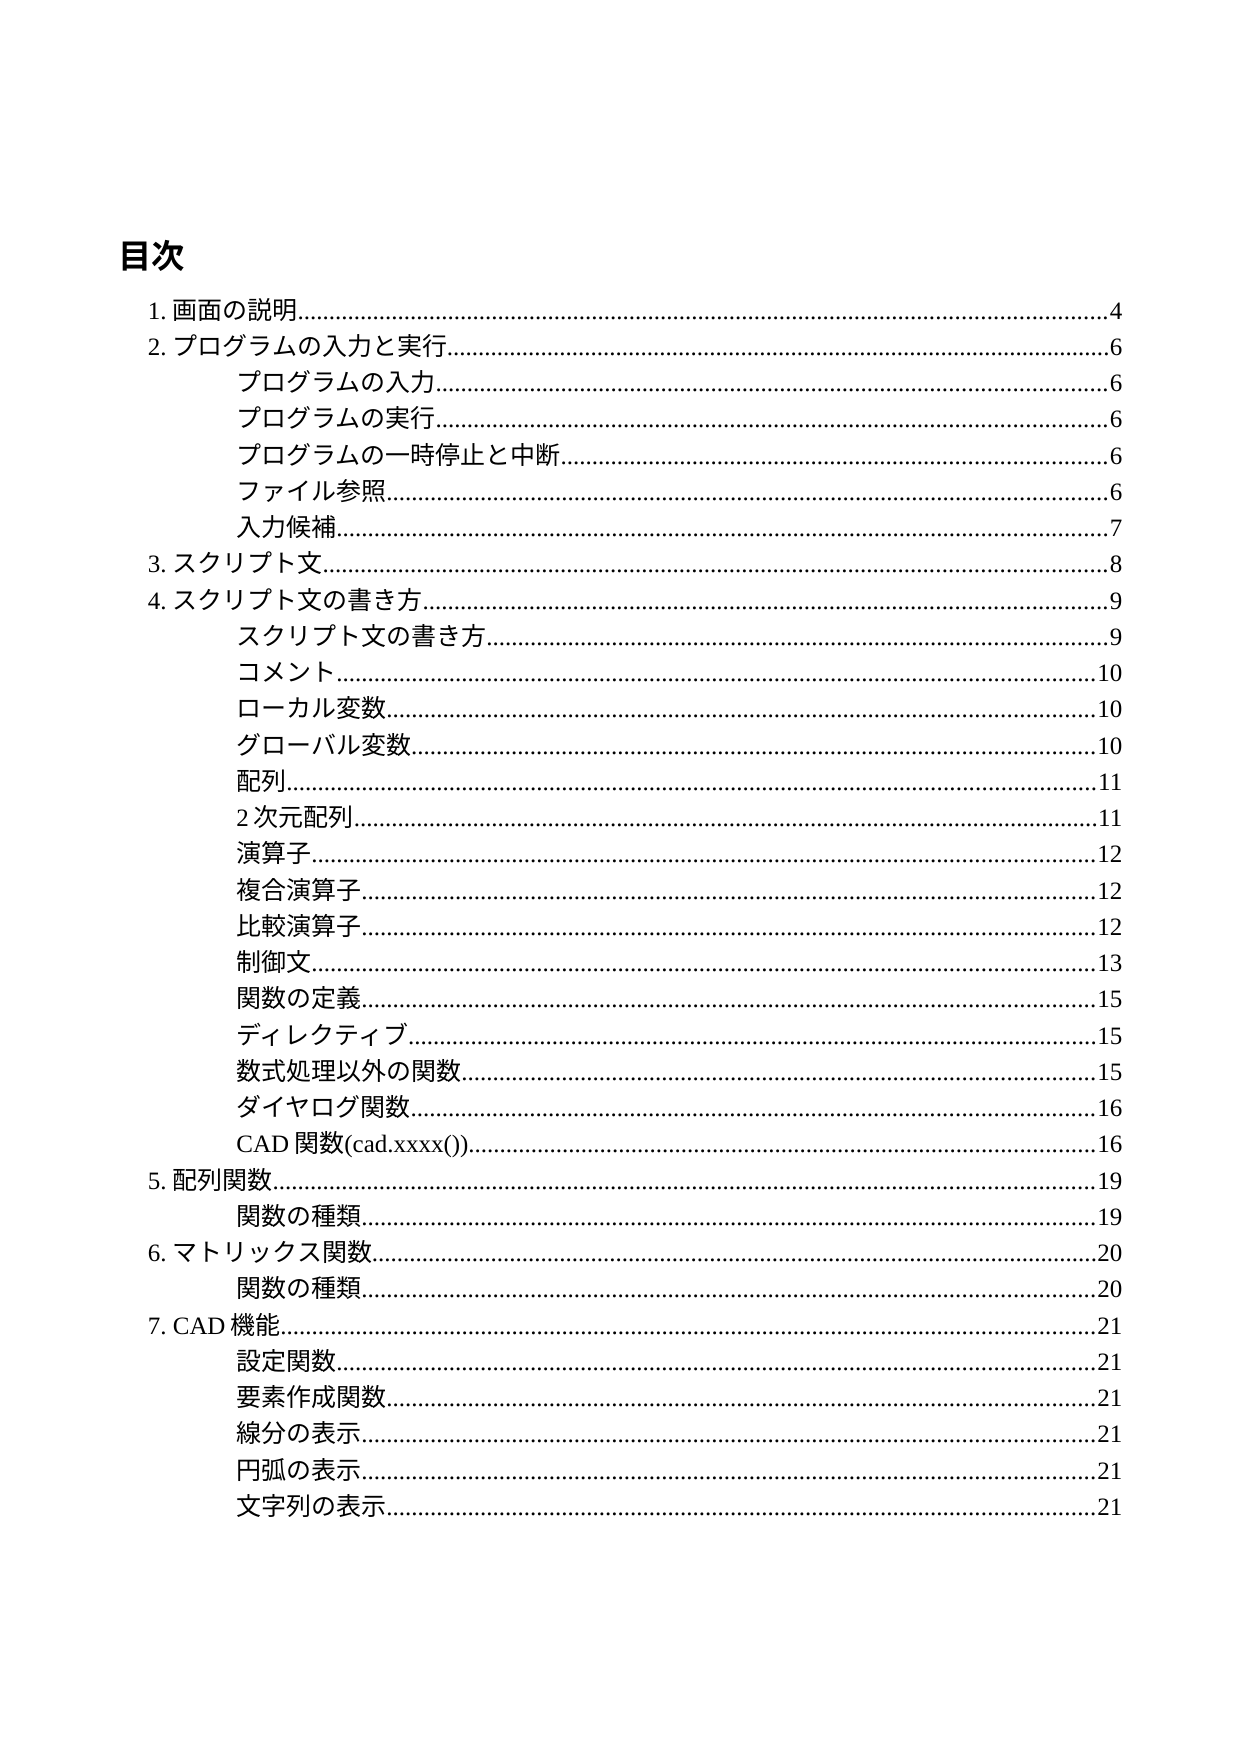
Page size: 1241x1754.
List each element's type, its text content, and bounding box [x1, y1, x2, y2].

text 数式処理以外の関数 15 [236, 1051, 1122, 1088]
text 要素作成関数 21 [236, 1378, 1122, 1414]
text 文字列の表示 21 [236, 1486, 1122, 1523]
text 関数の種類 20 [236, 1269, 1122, 1305]
text 制御文 13 [236, 943, 1122, 979]
text 4. スクリプト文の書き方 9 [148, 580, 1122, 616]
text 関数の種類 19 [236, 1196, 1122, 1233]
text 3. スクリプト文 8 [148, 544, 1122, 580]
text 1. 画面の説明 4 [148, 290, 1122, 326]
text 2. プログラムの入力と実行 6 [148, 326, 1122, 363]
text 複合演算子 12 [236, 870, 1122, 906]
text 7. CAD機能 21 [148, 1305, 1122, 1341]
text 配列 11 [236, 761, 1122, 798]
text 関数の定義 15 [236, 979, 1122, 1015]
text 5. 配列関数 19 [148, 1160, 1122, 1196]
text 2次元配列 11 [236, 798, 1122, 834]
text 円弧の表示 21 [236, 1450, 1122, 1486]
text ローカル変数 10 [236, 689, 1122, 725]
text 入力候補 7 [236, 508, 1122, 544]
text 線分の表示 21 [236, 1414, 1122, 1450]
subtitle 目次 [118, 229, 1122, 278]
text ディレクティブ 15 [236, 1015, 1122, 1051]
text プログラムの一時停止と中断 6 [236, 435, 1122, 471]
text プログラムの実行 6 [236, 399, 1122, 435]
text 設定関数 21 [236, 1341, 1122, 1378]
text プログラムの入力 6 [236, 363, 1122, 399]
text 演算子 12 [236, 834, 1122, 870]
text ファイル参照 6 [236, 471, 1122, 508]
text スクリプト文の書き方 9 [236, 616, 1122, 653]
text CAD関数(cad.xxxx()) 16 [236, 1124, 1122, 1160]
text グローバル変数 10 [236, 725, 1122, 761]
text ダイヤログ関数 16 [236, 1088, 1122, 1124]
text コメント 10 [236, 653, 1122, 689]
text 比較演算子 12 [236, 906, 1122, 943]
text 6. マトリックス関数 20 [148, 1233, 1122, 1269]
